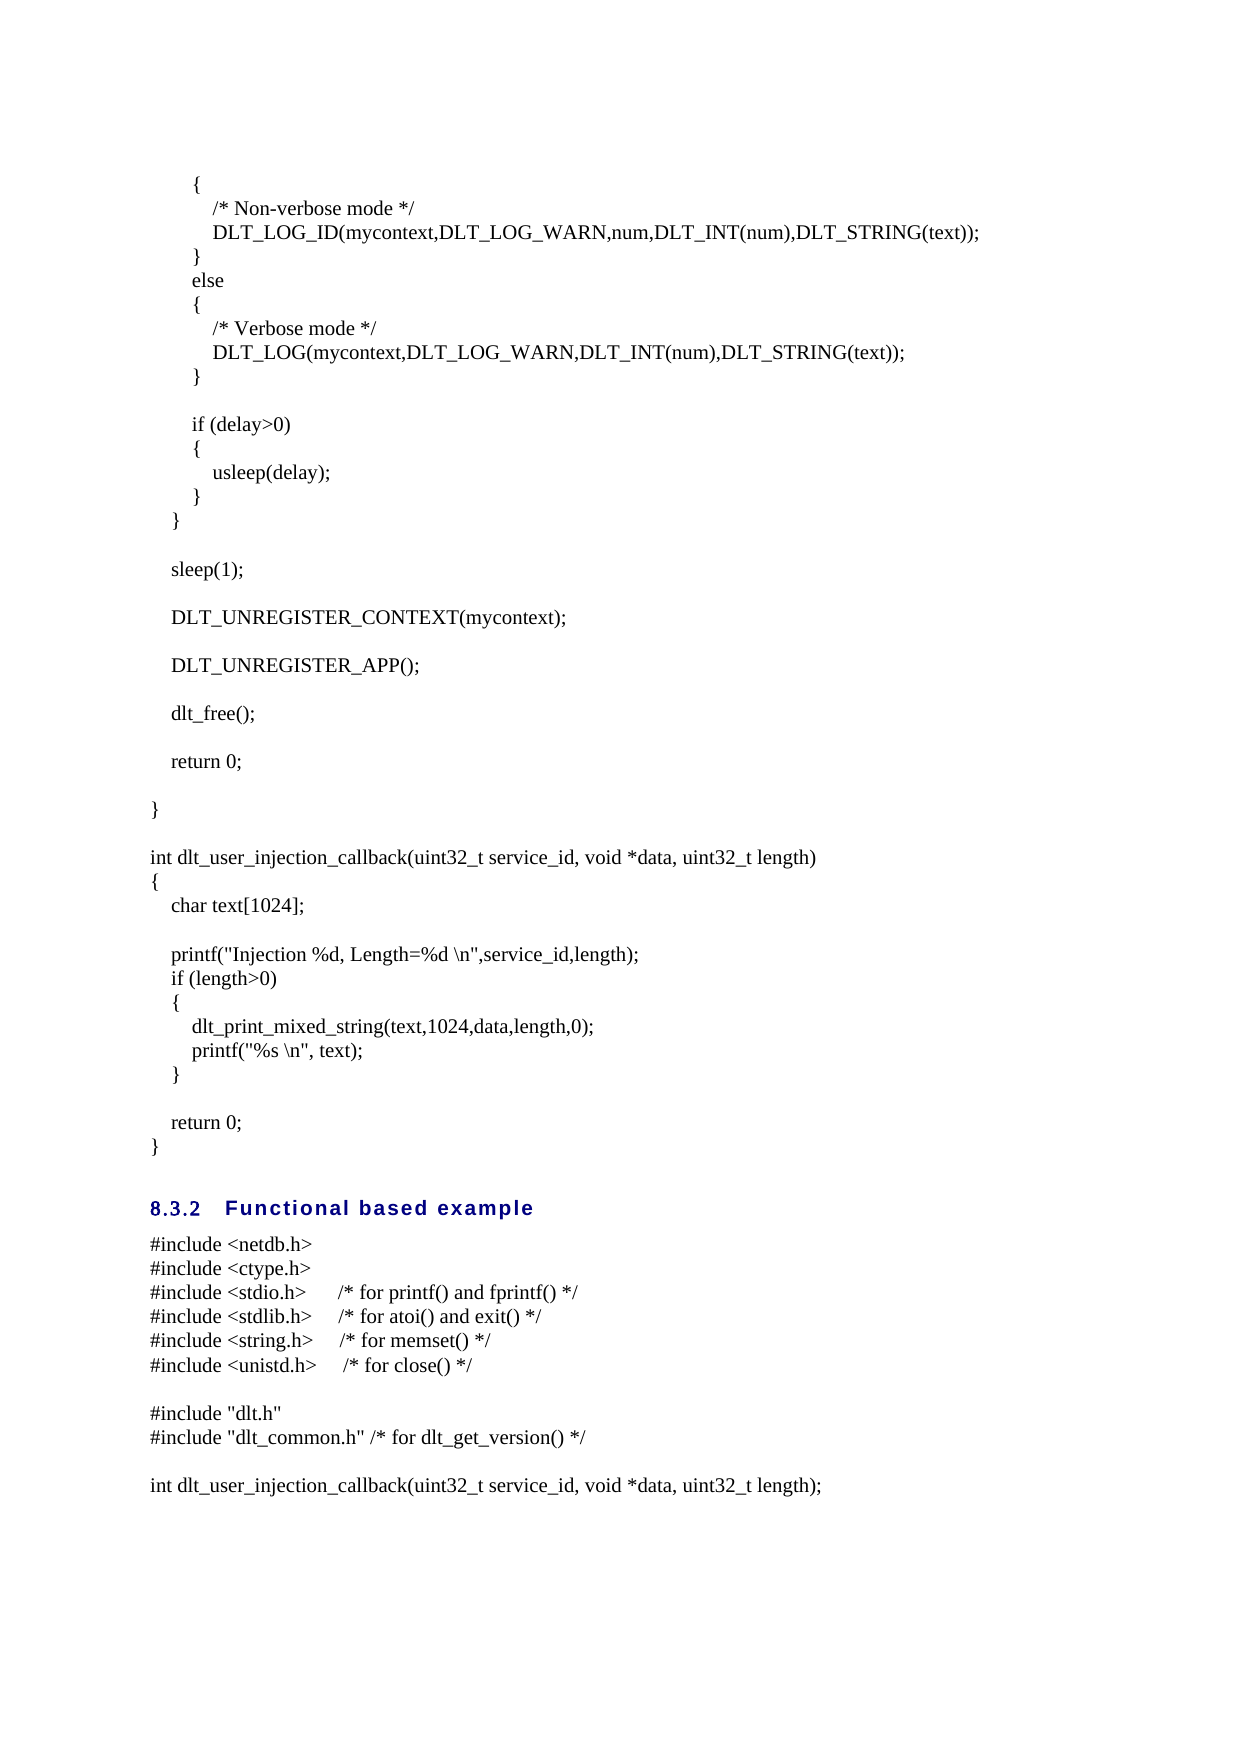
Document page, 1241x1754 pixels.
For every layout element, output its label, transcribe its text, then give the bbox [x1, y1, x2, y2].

text int dlt_user_injection_callback(uint32_t service_id, void *data, uint32_t length) [150, 845, 1092, 869]
text DLT_UNREGISTER_APP(); [150, 653, 1092, 677]
text } [150, 244, 1092, 268]
text sleep(1); [150, 557, 1092, 581]
text char text[1024]; [150, 893, 1092, 917]
text dlt_print_mixed_string(text,1024,data,length,0); [150, 1014, 1092, 1038]
text return 0; [150, 1110, 1092, 1134]
text } [150, 508, 1092, 532]
text { [150, 869, 1092, 893]
text int dlt_user_injection_callback(uint32_t service_id, void *data, uint32_t length); [150, 1473, 1092, 1497]
text } [150, 1062, 1092, 1086]
text return 0; [150, 749, 1092, 773]
text } [150, 1134, 1092, 1158]
text { [150, 172, 1092, 196]
text /* Non-verbose mode */ [150, 196, 1092, 220]
text DLT_UNREGISTER_CONTEXT(mycontext); [150, 605, 1092, 629]
text } [150, 484, 1092, 508]
text #include <string.h> /* for memset() */ [150, 1328, 1092, 1352]
text #include <stdlib.h> /* for atoi() and exit() */ [150, 1304, 1092, 1328]
text printf("Injection %d, Length=%d \n",service_id,length); [150, 942, 1092, 966]
text usleep(delay); [150, 460, 1092, 484]
text #include "dlt.h" [150, 1401, 1092, 1425]
text dlt_free(); [150, 701, 1092, 725]
text #include "dlt_common.h" /* for dlt_get_version() */ [150, 1425, 1092, 1449]
text } [150, 364, 1092, 388]
text printf("%s \n", text); [150, 1038, 1092, 1062]
text DLT_LOG(mycontext,DLT_LOG_WARN,DLT_INT(num),DLT_STRING(text)); [150, 340, 1092, 364]
text #include <netdb.h> [150, 1232, 1092, 1256]
subtitle Functional based example [150, 1196, 1092, 1220]
text if (delay>0) [150, 412, 1092, 436]
text #include <unistd.h> /* for close() */ [150, 1352, 1092, 1377]
text DLT_LOG_ID(mycontext,DLT_LOG_WARN,num,DLT_INT(num),DLT_STRING(text)); [150, 220, 1092, 244]
text { [150, 436, 1092, 460]
text if (length>0) [150, 966, 1092, 990]
text { [150, 292, 1092, 316]
text #include <stdio.h> /* for printf() and fprintf() */ [150, 1280, 1092, 1304]
text #include <ctype.h> [150, 1256, 1092, 1280]
text else [150, 268, 1092, 292]
text /* Verbose mode */ [150, 316, 1092, 340]
text } [150, 797, 1092, 821]
text { [150, 990, 1092, 1014]
